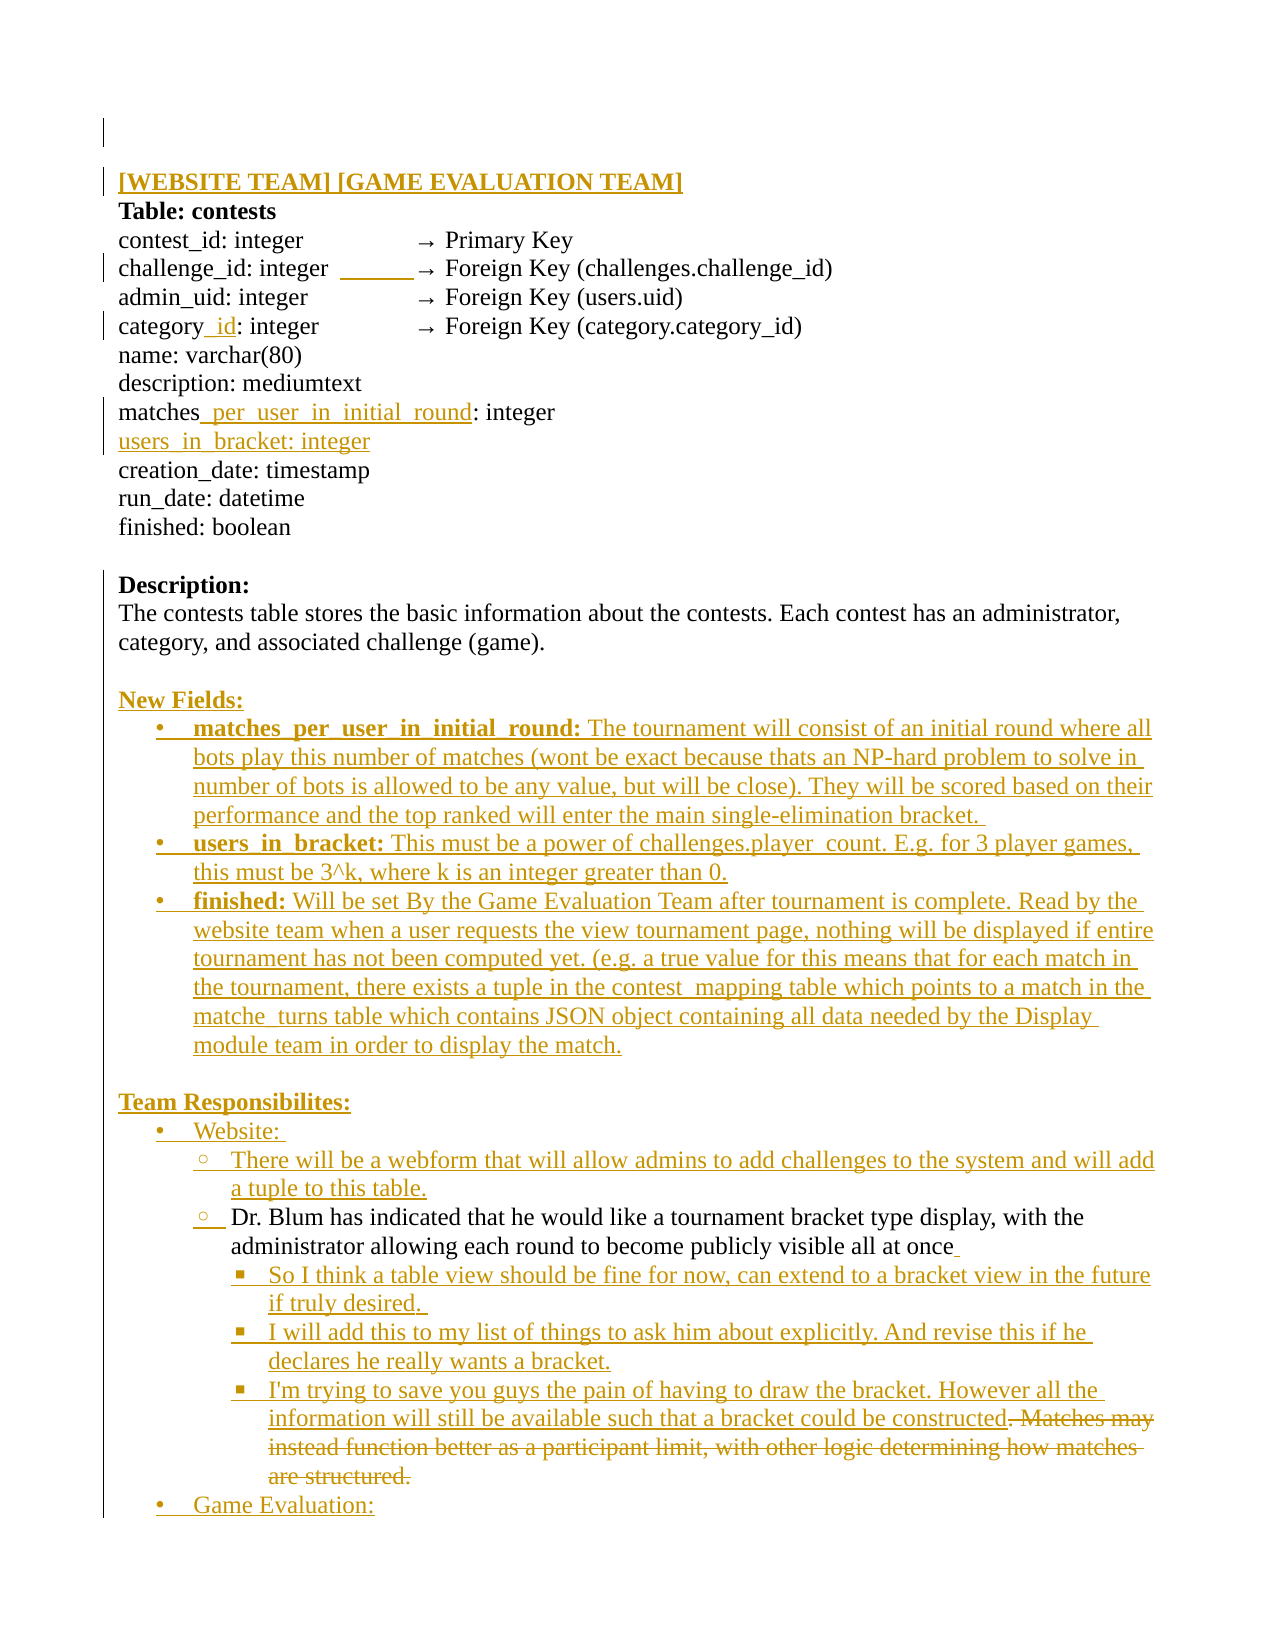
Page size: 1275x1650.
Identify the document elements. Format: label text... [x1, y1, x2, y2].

list So I think a table view should be fine for now, can extend to a bracket view in the future if truly desired. [231, 1260, 1157, 1317]
text creation_date: timestamp [118, 455, 1157, 483]
text matches_per_user_in_initial_round: integer [118, 397, 1157, 426]
list Dr. Blum has indicated that he would like a tournament bracket type display, with the administrator allowing each round to become publicly visible all at once [193, 1202, 1157, 1260]
list There will be a webform that will allow admins to add challenges to the system and will add a tuple to this table. [193, 1145, 1157, 1202]
text [WEBSITE TEAM] [GAME EVALUATION TEAM] [118, 167, 1157, 196]
text Team Responsibilites: [118, 1087, 1157, 1116]
text Table: contests [118, 196, 1157, 225]
text users_in_bracket: integer [118, 426, 1157, 455]
list Website: [156, 1116, 1157, 1145]
list I'm trying to save you guys the pain of having to draw the bracket. However all the information will still be available such that a bracket could be constructed [231, 1375, 1157, 1490]
list Game Evaluation: [156, 1490, 1157, 1518]
text name: varchar(80) [118, 340, 1157, 368]
text run_date: datetime [118, 483, 1157, 512]
text description: mediumtext [118, 368, 1157, 397]
text admin_uid: integer → Foreign Key (users.uid) [118, 282, 1157, 311]
text The contests table stores the basic information about the contests. Each contest has an administrator, category, and associated challenge (game). [118, 598, 1157, 656]
list I will add this to my list of things to ask him about explicitly. And revise this if he declares he really wants a bracket. [231, 1317, 1157, 1375]
list matches_per_user_in_initial_round: The tournament will consist of an initial round where all bots play this number of matches (wont be exact because thats an NP-hard problem to solve in number of bots is allowed to be any value, but will be close). They will be scored based on their performance and the top ranked will enter the main single-elimination bracket. [156, 713, 1157, 828]
text challenge_id: integer → Foreign Key (challenges.challenge_id) [118, 253, 1157, 282]
text finished: boolean [118, 512, 1157, 541]
text Description: [118, 570, 1157, 598]
text New Fields: [118, 685, 1157, 713]
list users_in_bracket: This must be a power of challenges.player_count. E.g. for 3 player games, this must be 3^k, where k is an integer greater than 0. [156, 828, 1157, 886]
text contest_id: integer → Primary Key [118, 225, 1157, 253]
text category_id: integer → Foreign Key (category.category_id) [118, 311, 1157, 340]
list finished: Will be set By the Game Evaluation Team after tournament is complete. Read by the website team when a user requests the view tournament page, nothing will be displayed if entire tournament has not been computed yet. (e.g. a true value for this means that for each match in the tournament, there exists a tuple in the contest_mapping table which points to a match in the matche_turns table which contains JSON object containing all data needed by the Display module team in order to display the match. [156, 886, 1157, 1058]
